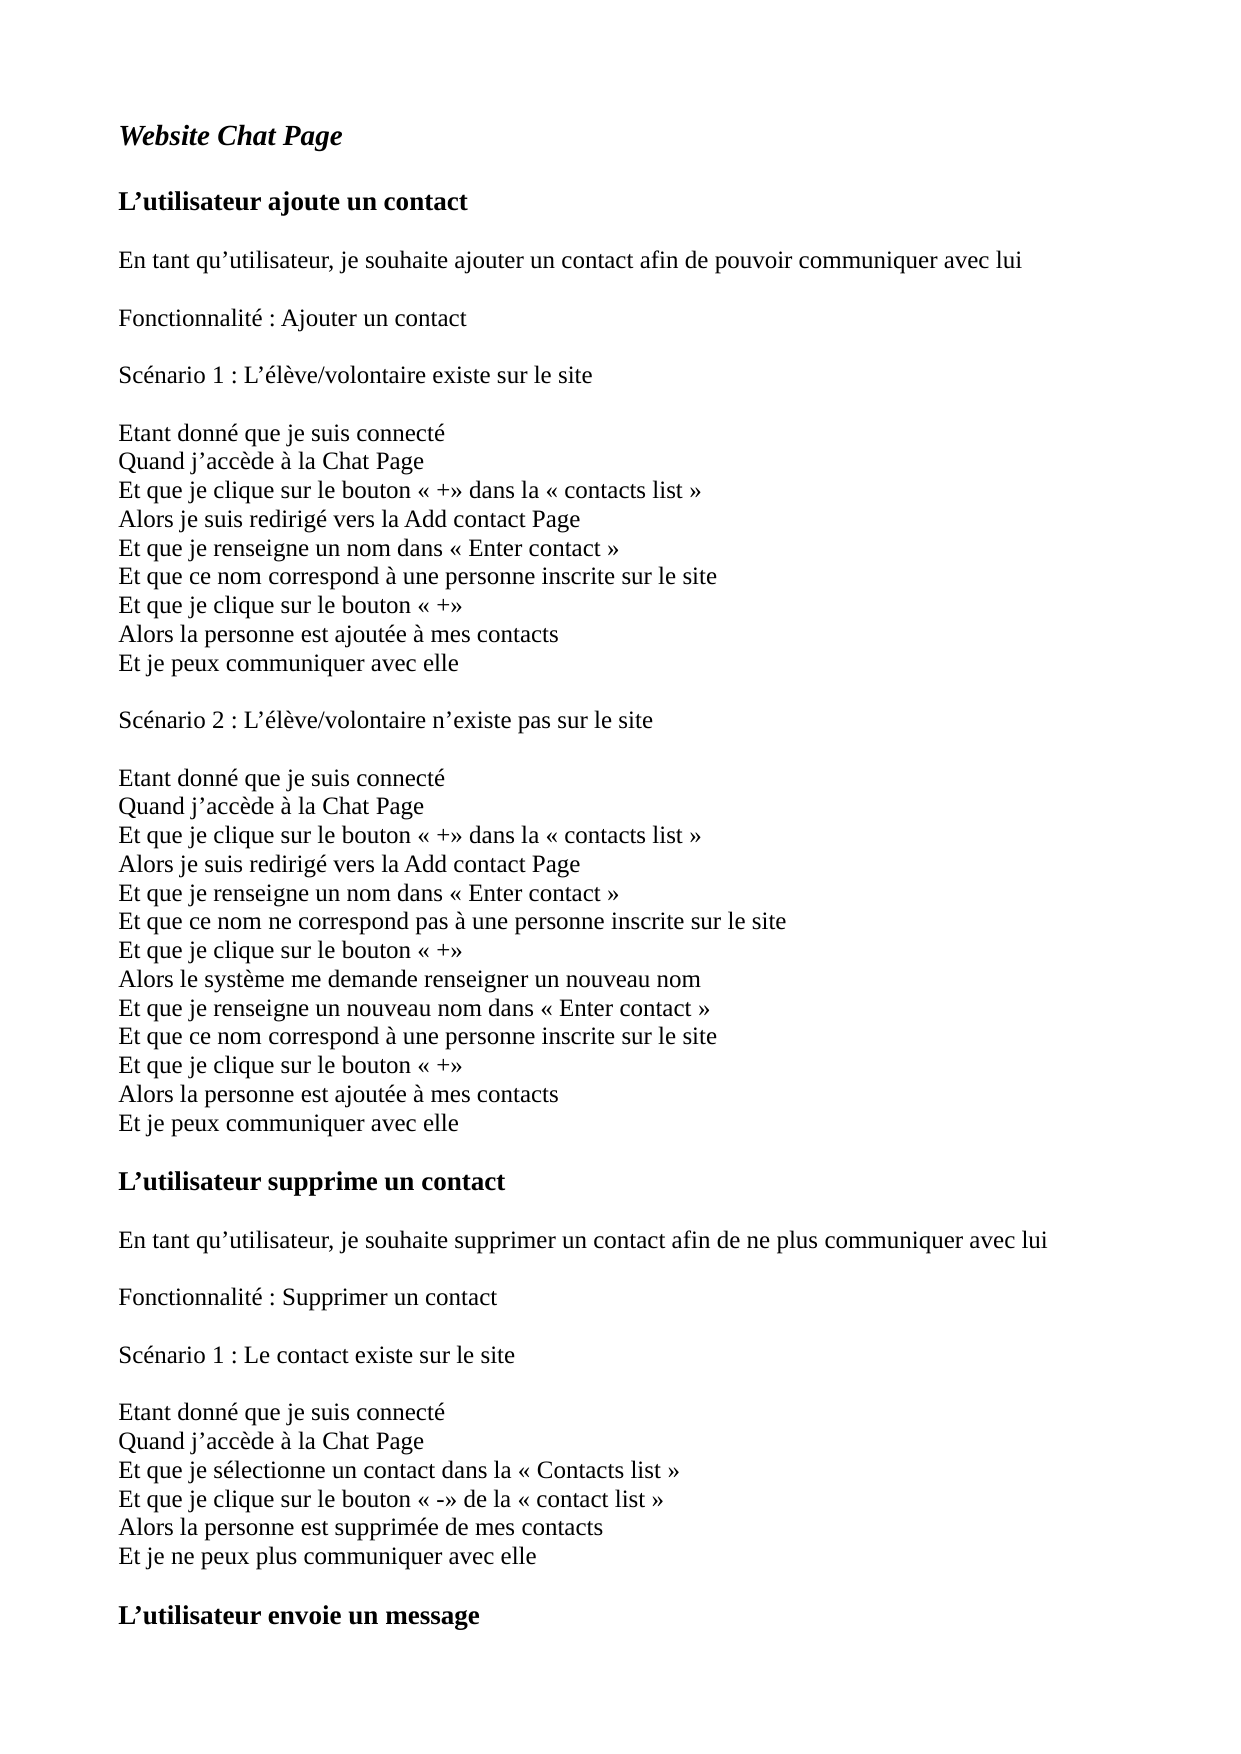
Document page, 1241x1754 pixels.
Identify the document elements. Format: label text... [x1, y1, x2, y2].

text Quand j’accède à la Chat Page [118, 446, 1122, 475]
text Et que je clique sur le bouton « +» [118, 935, 1122, 964]
text Et que je renseigne un nom dans « Enter contact » [118, 533, 1122, 561]
text Alors le système me demande renseigner un nouveau nom [118, 964, 1122, 993]
text Alors la personne est ajoutée à mes contacts [118, 1079, 1122, 1108]
text Et je peux communiquer avec elle [118, 648, 1122, 676]
text Et que je renseigne un nouveau nom dans « Enter contact » [118, 993, 1122, 1021]
text Et je ne peux plus communiquer avec elle [118, 1541, 1122, 1570]
text Et que je clique sur le bouton « +» [118, 1050, 1122, 1079]
text Etant donné que je suis connecté [118, 763, 1122, 791]
text Website Chat Page [118, 118, 1122, 152]
text L’utilisateur ajoute un contact [118, 185, 1122, 216]
text Scénario 1 : Le contact existe sur le site [118, 1340, 1122, 1369]
text L’utilisateur supprime un contact [118, 1165, 1122, 1196]
text Quand j’accède à la Chat Page [118, 1426, 1122, 1455]
text Et que ce nom ne correspond pas à une personne inscrite sur le site [118, 906, 1122, 935]
text Et que ce nom correspond à une personne inscrite sur le site [118, 1021, 1122, 1050]
text Quand j’accède à la Chat Page [118, 791, 1122, 820]
text Alors je suis redirigé vers la Add contact Page [118, 849, 1122, 878]
text Etant donné que je suis connecté [118, 1397, 1122, 1426]
text Alors la personne est ajoutée à mes contacts [118, 619, 1122, 648]
text Scénario 2 : L’élève/volontaire n’existe pas sur le site [118, 705, 1122, 734]
text Fonctionnalité : Supprimer un contact [118, 1282, 1122, 1311]
text Et que ce nom correspond à une personne inscrite sur le site [118, 561, 1122, 590]
text Et que je sélectionne un contact dans la « Contacts list » [118, 1455, 1122, 1484]
text Fonctionnalité : Ajouter un contact [118, 303, 1122, 331]
text L’utilisateur envoie un message [118, 1599, 1122, 1630]
text Et que je clique sur le bouton « +» dans la « contacts list » [118, 475, 1122, 504]
text Alors la personne est supprimée de mes contacts [118, 1512, 1122, 1541]
text Et que je clique sur le bouton « +» [118, 590, 1122, 619]
text En tant qu’utilisateur, je souhaite supprimer un contact afin de ne plus communiquer avec lui [118, 1225, 1122, 1254]
text Et que je clique sur le bouton « +» dans la « contacts list » [118, 820, 1122, 849]
text En tant qu’utilisateur, je souhaite ajouter un contact afin de pouvoir communiquer avec lui [118, 245, 1122, 274]
text Et que je clique sur le bouton « -» de la « contact list » [118, 1484, 1122, 1512]
text Et je peux communiquer avec elle [118, 1108, 1122, 1136]
text Etant donné que je suis connecté [118, 418, 1122, 446]
text Et que je renseigne un nom dans « Enter contact » [118, 878, 1122, 906]
text Alors je suis redirigé vers la Add contact Page [118, 504, 1122, 533]
text Scénario 1 : L’élève/volontaire existe sur le site [118, 360, 1122, 389]
